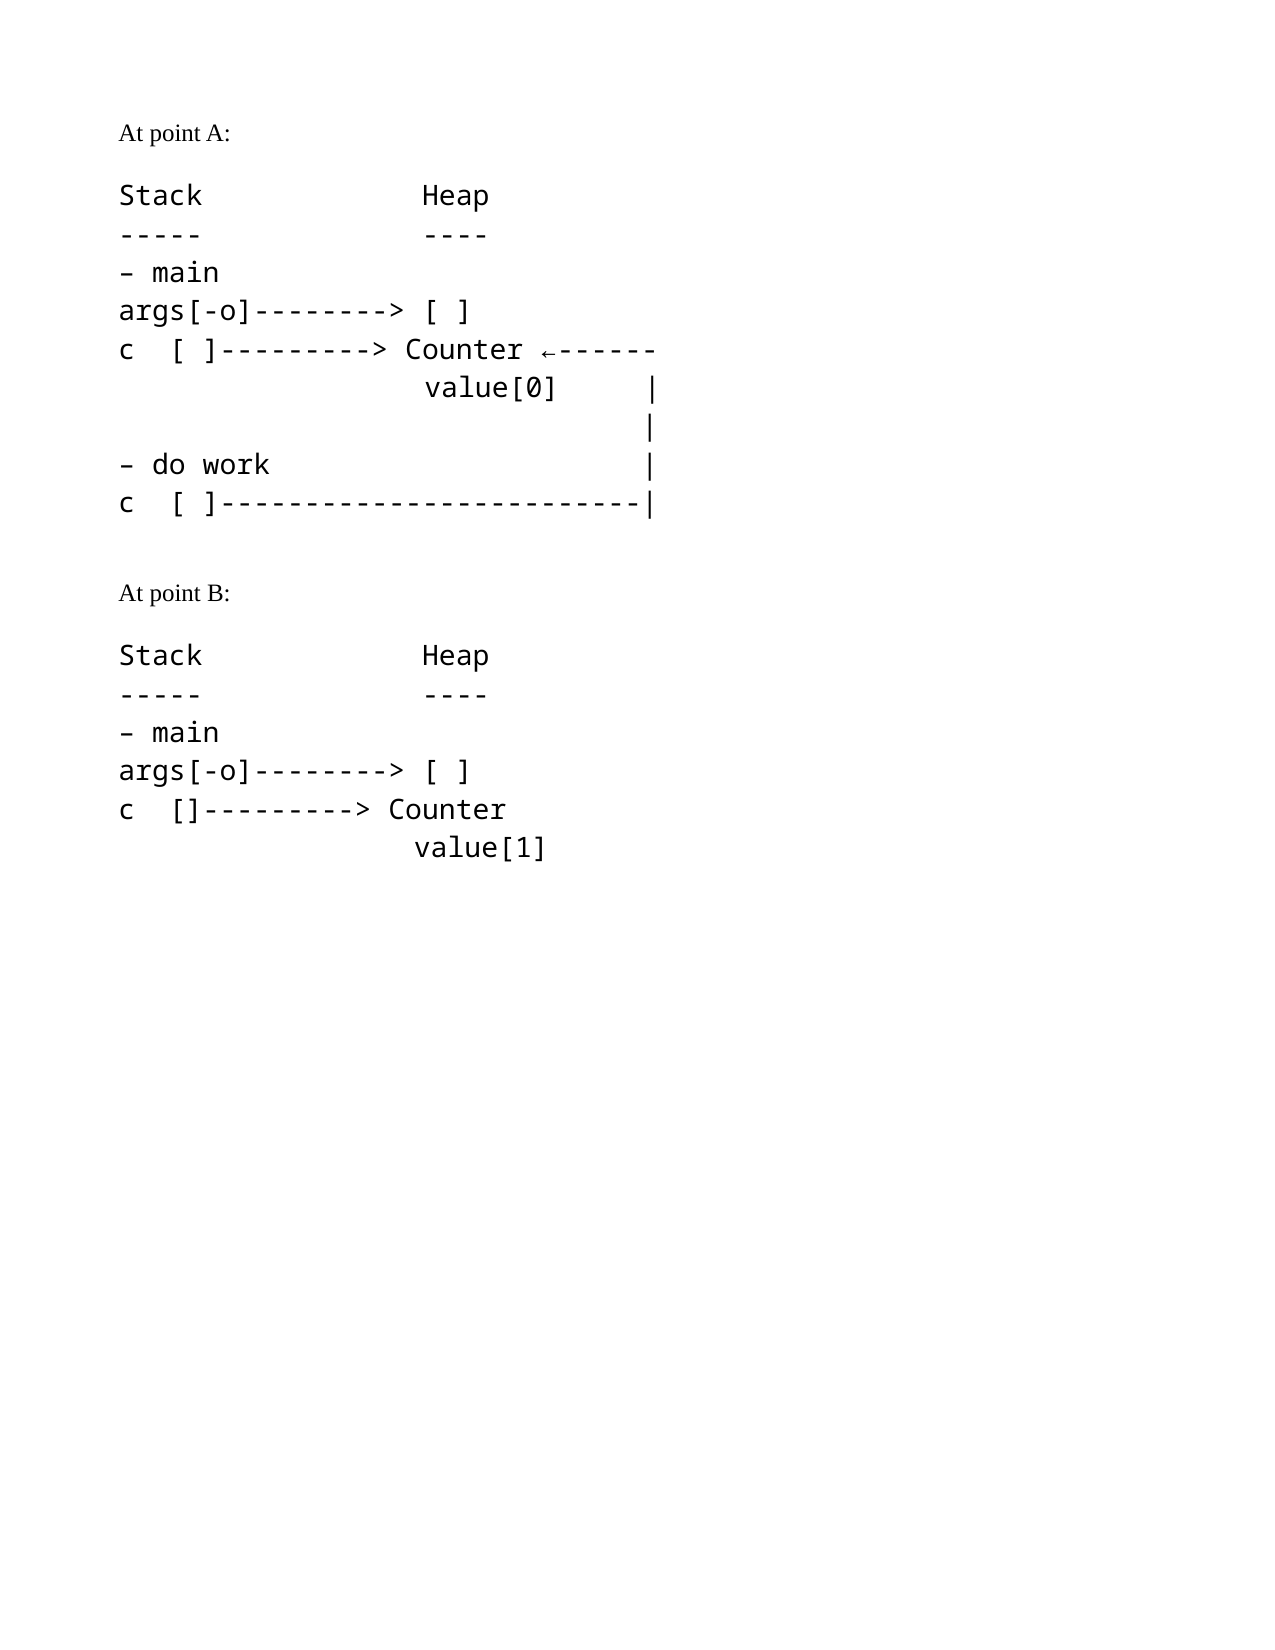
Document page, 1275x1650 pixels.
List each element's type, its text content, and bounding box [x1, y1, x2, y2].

text Stack Heap [118, 176, 1157, 214]
text At point A: [118, 118, 1157, 147]
text value[0] | [118, 367, 1157, 406]
text c []---------> Counter [118, 789, 1157, 827]
text – main [118, 252, 1157, 291]
text ----- ---- [118, 674, 1157, 712]
text args[-o]--------> [ ] [118, 751, 1157, 789]
text args[-o]--------> [ ] [118, 291, 1157, 329]
text – do work | [118, 444, 1157, 482]
text value[1] [118, 827, 1157, 866]
text ----- ---- [118, 214, 1157, 252]
text c [ ]---------> Counter ←------ [118, 329, 1157, 367]
text c [ ]-------------------------| [118, 482, 1157, 521]
text | [118, 406, 1157, 444]
text At point B: [118, 578, 1157, 607]
text Stack Heap [118, 636, 1157, 674]
text – main [118, 712, 1157, 751]
